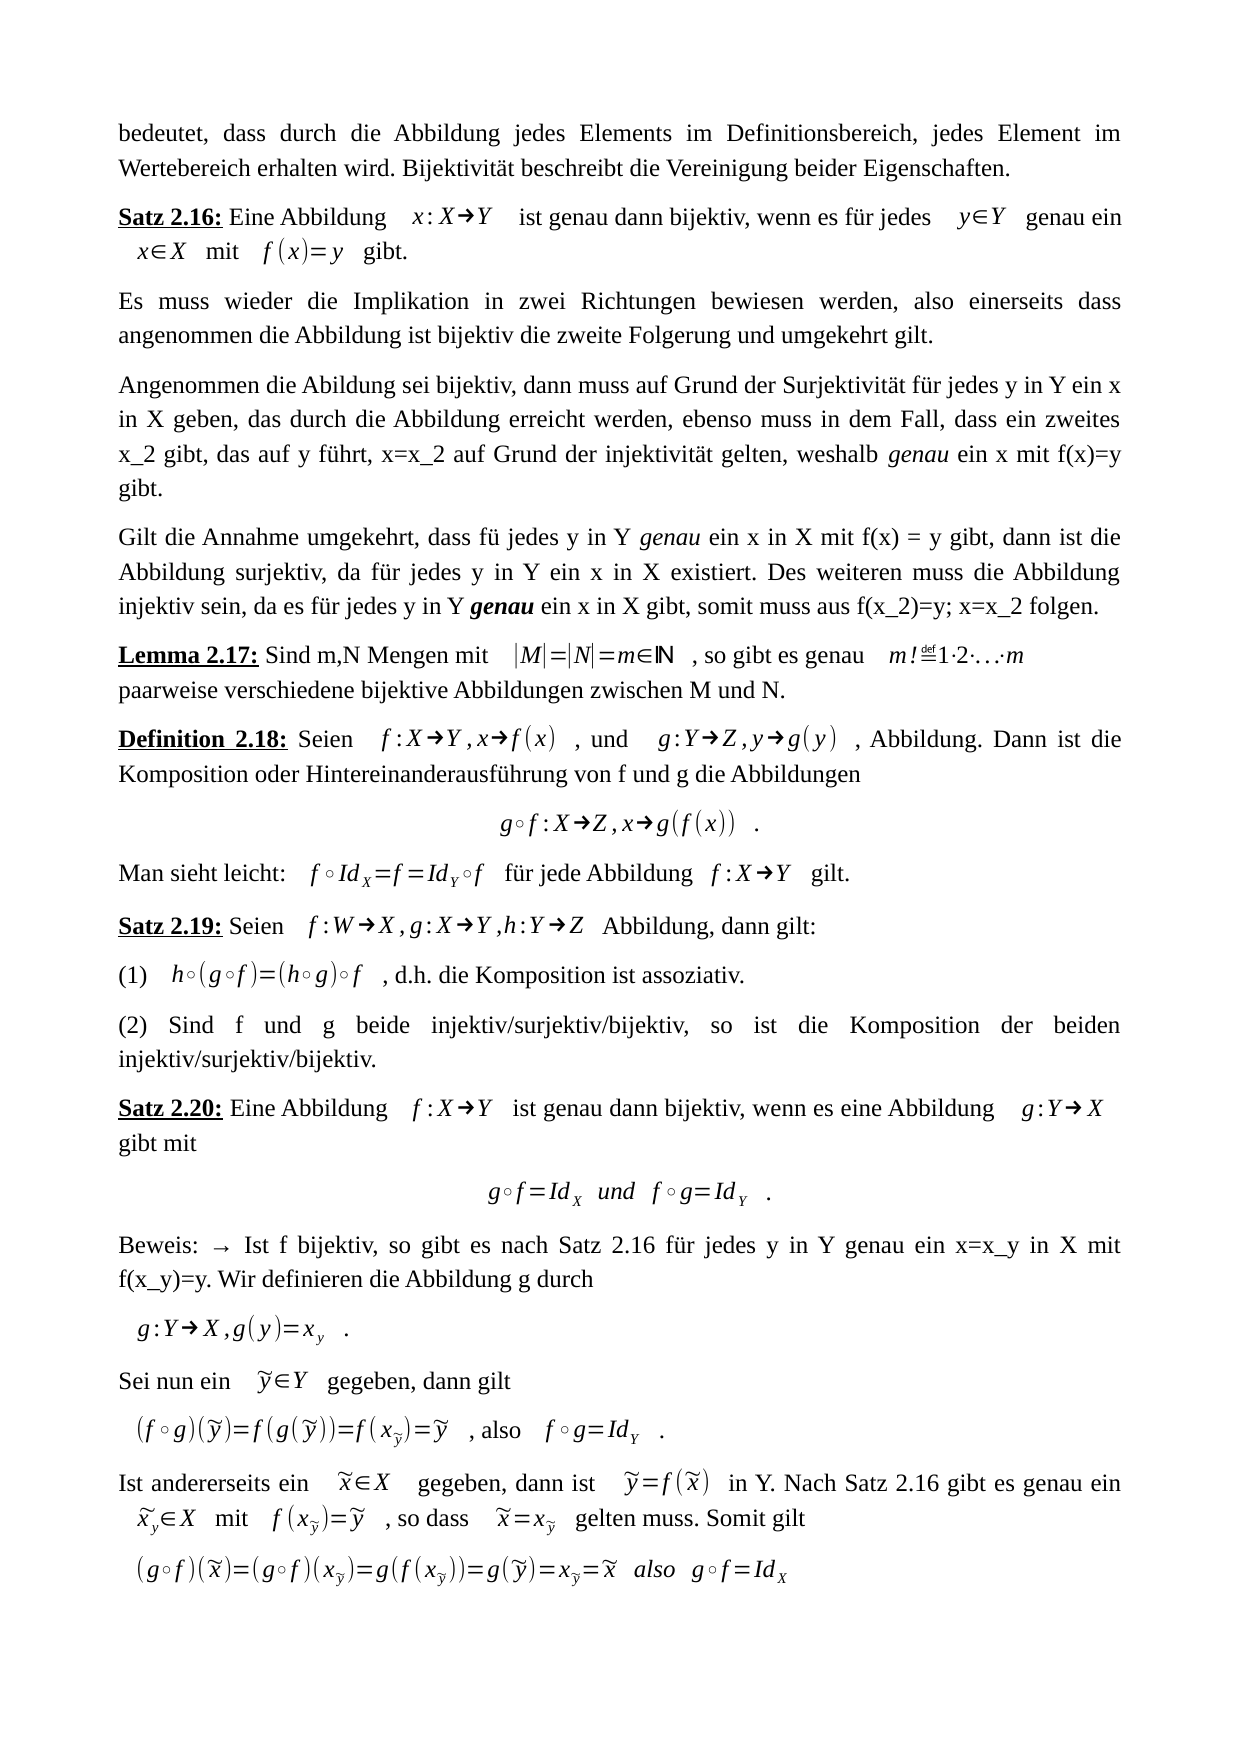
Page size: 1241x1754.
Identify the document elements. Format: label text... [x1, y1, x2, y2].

text (1) , d.h. die Komposition ist assoziativ. [118, 960, 1122, 989]
text bedeutet, dass durch die Abbildung jedes Elements im Definitionsbereich, jedes Element im Wertebereich erhalten wird. Bijektivität beschreibt die Vereinigung beider Eigenschaften. [118, 118, 1122, 181]
text Satz 2.19: Seien Abbildung, dann gilt: [118, 911, 1122, 940]
text Definition 2.18: Seien , und , Abbildung. Dann ist die Komposition oder Hintereinanderausführung von f und g die Abbildungen [118, 724, 1122, 788]
text Satz 2.20: Eine Abbildung ist genau dann bijektiv, wenn es eine Abbildung gibt mit [118, 1093, 1122, 1157]
text Sei nun ein gegeben, dann gilt [118, 1366, 1122, 1395]
text . [118, 1313, 1122, 1346]
text Gilt die Annahme umgekehrt, dass fü jedes y in Y genau ein x in X mit f(x) = y gibt, dann ist die Abbildung surjektiv, da für jedes y in Y ein x in X existiert. Des weiteren muss die Abbildung injektiv sein, da es für jedes y in Y genau ein x in X gibt, somit muss aus f(x_2)=y; x=x_2 folgen. [118, 522, 1122, 620]
text , also . [118, 1415, 1122, 1447]
text . [118, 808, 1122, 838]
text Es muss wieder die Implikation in zwei Richtungen bewiesen werden, also einerseits dass angenommen die Abbildung ist bijektiv die zweite Folgerung und umgekehrt gilt. [118, 286, 1122, 349]
text (2) Sind f und g beide injektiv/surjektiv/bijektiv, so ist die Komposition der beiden injektiv/surjektiv/bijektiv. [118, 1010, 1122, 1073]
text Ist andererseits ein gegeben, dann ist in Y. Nach Satz 2.16 gibt es genau ein mit , so dass gelten muss. Somit gilt [118, 1468, 1122, 1536]
text Man sieht leicht: für jede Abbildunggilt. [118, 858, 1122, 891]
text Angenommen die Abildung sei bijektiv, dann muss auf Grund der Surjektivität für jedes y in Y ein x in X geben, das durch die Abbildung erreicht werden, ebenso muss in dem Fall, dass ein zweites x_2 gibt, das auf y führt, x=x_2 auf Grund der injektivität gelten, weshalb genau ein x mit f(x)=y gibt. [118, 370, 1122, 502]
text Satz 2.16: Eine Abbildung ist genau dann bijektiv, wenn es für jedes genau ein mit gibt. [118, 202, 1122, 266]
text Lemma 2.17: Sind m,N Mengen mit , so gibt es genau paarweise verschiedene bijektive Abbildungen zwischen M und N. [118, 640, 1122, 703]
text . [118, 1177, 1122, 1209]
text Beweis: → Ist f bijektiv, so gibt es nach Satz 2.16 für jedes y in Y genau ein x=x_y in X mit f(x_y)=y. Wir definieren die Abbildung g durch [118, 1230, 1122, 1293]
